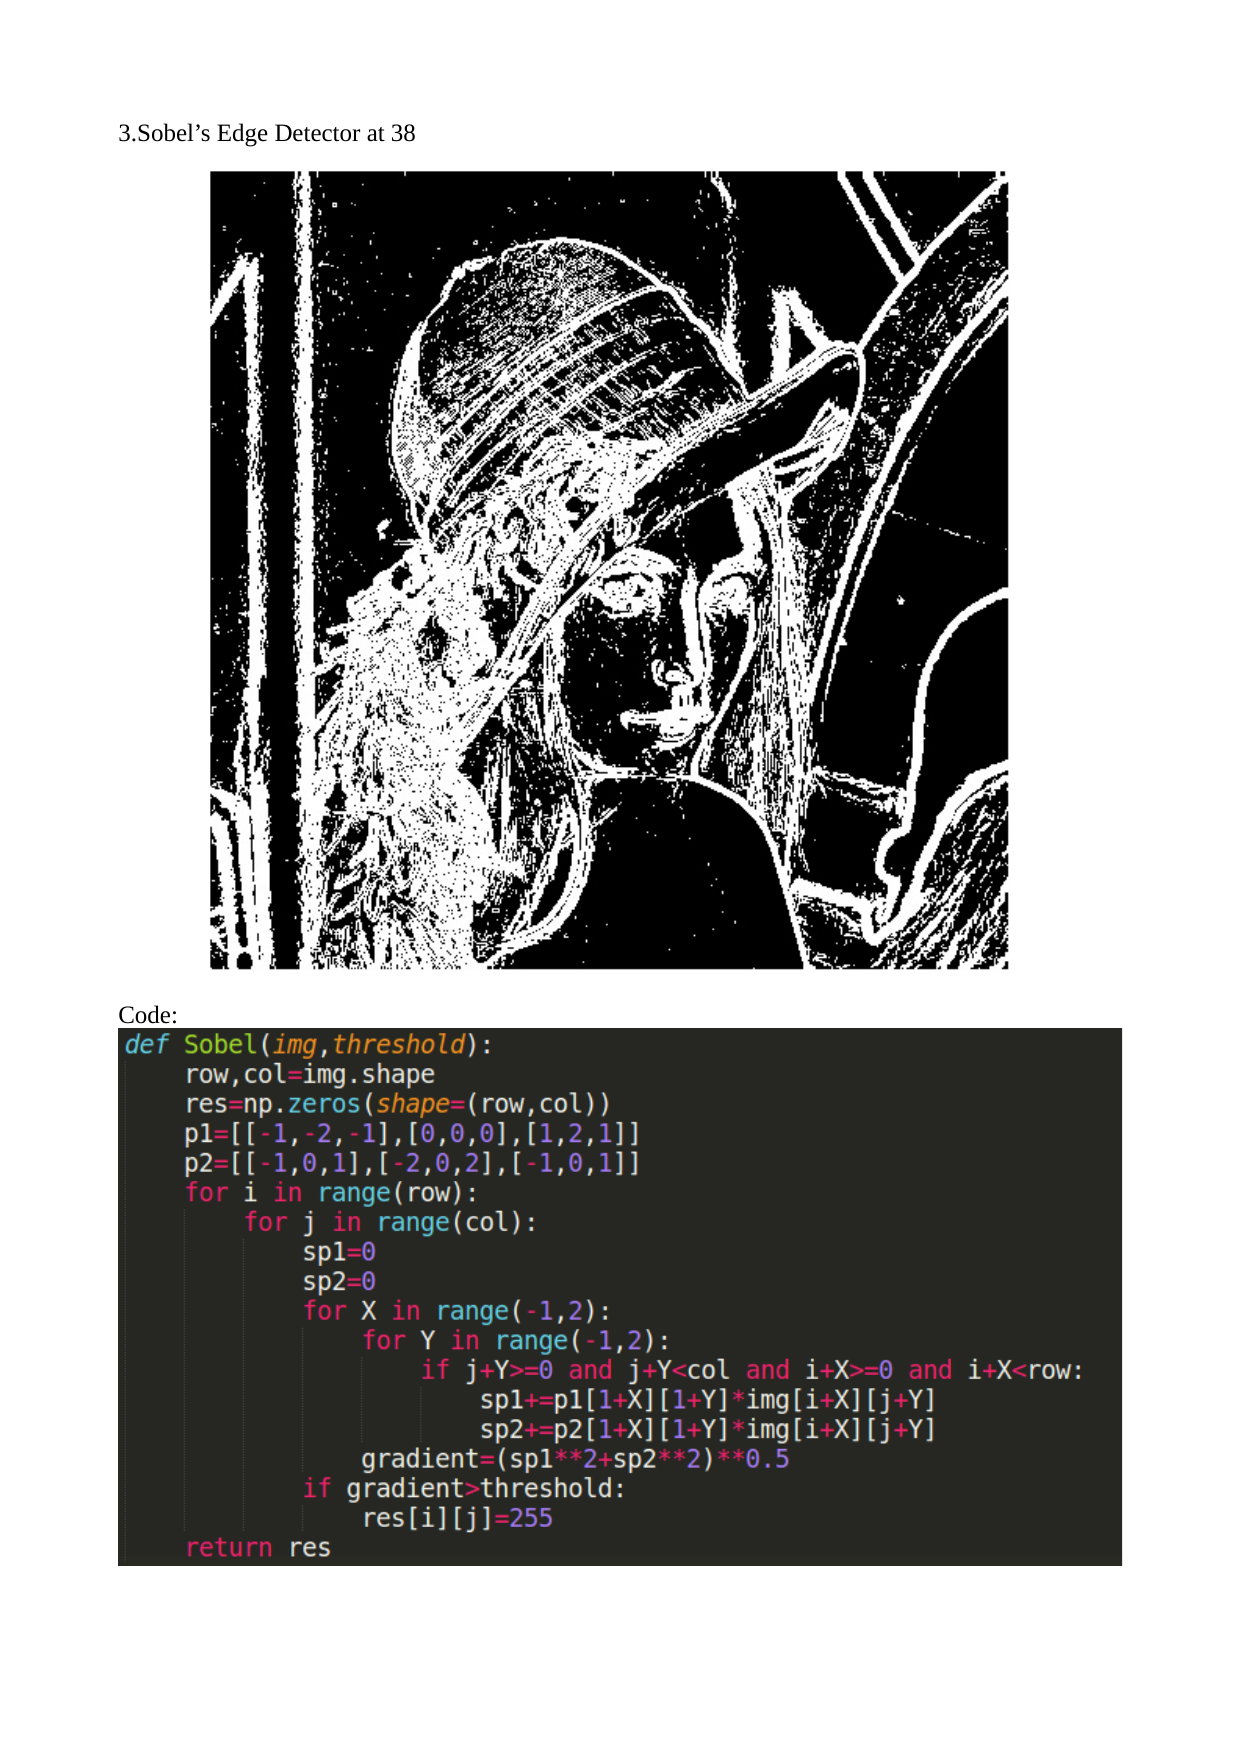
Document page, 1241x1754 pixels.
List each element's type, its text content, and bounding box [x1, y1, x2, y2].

picture [118, 1028, 1123, 1566]
text 3.Sobel’s Edge Detector at 38 [118, 118, 1122, 147]
picture [209, 171, 1010, 971]
text Code: [118, 1000, 1122, 1028]
